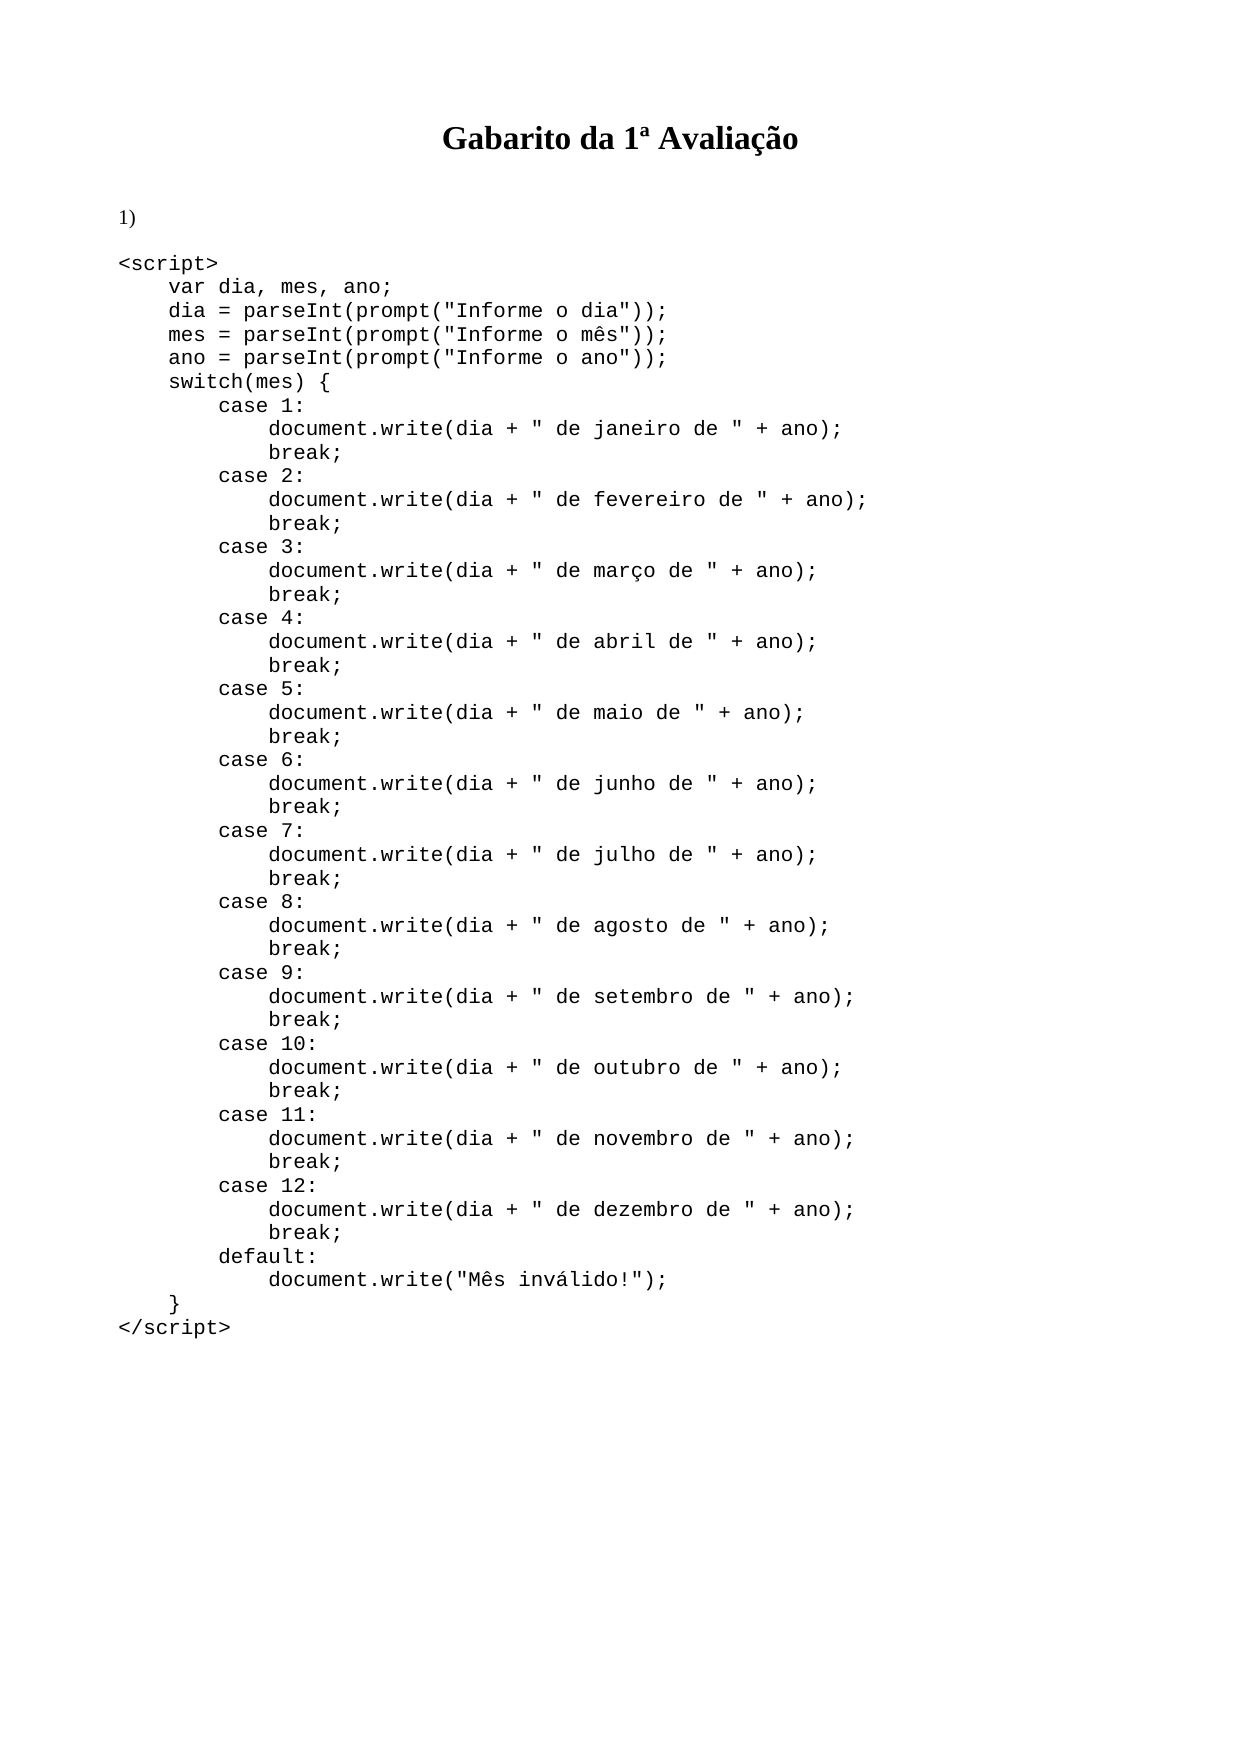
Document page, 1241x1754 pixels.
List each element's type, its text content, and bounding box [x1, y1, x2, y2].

text document.write(dia + " de janeiro de " + ano); [118, 418, 1122, 442]
text break; [118, 1080, 1122, 1104]
text case 11: [118, 1104, 1122, 1128]
text case 4: [118, 607, 1122, 631]
text break; [118, 867, 1122, 891]
text document.write(dia + " de julho de " + ano); [118, 844, 1122, 867]
text case 1: [118, 394, 1122, 418]
text default: [118, 1246, 1122, 1269]
text case 10: [118, 1033, 1122, 1057]
text case 6: [118, 749, 1122, 773]
text break; [118, 938, 1122, 962]
text ano = parseInt(prompt("Informe o ano")); [118, 347, 1122, 371]
text case 7: [118, 820, 1122, 844]
text break; [118, 584, 1122, 607]
text case 2: [118, 466, 1122, 489]
text document.write(dia + " de novembro de " + ano); [118, 1128, 1122, 1151]
text break; [118, 655, 1122, 678]
text document.write(dia + " de maio de " + ano); [118, 702, 1122, 726]
text Gabarito da 1ª Avaliação [118, 118, 1122, 156]
text document.write("Mês inválido!"); [118, 1269, 1122, 1293]
text case 5: [118, 678, 1122, 702]
text break; [118, 726, 1122, 749]
text document.write(dia + " de setembro de " + ano); [118, 986, 1122, 1009]
text break; [118, 1222, 1122, 1246]
text document.write(dia + " de fevereiro de " + ano); [118, 489, 1122, 513]
text document.write(dia + " de junho de " + ano); [118, 773, 1122, 797]
text document.write(dia + " de outubro de " + ano); [118, 1057, 1122, 1080]
text document.write(dia + " de abril de " + ano); [118, 631, 1122, 655]
text break; [118, 797, 1122, 820]
text } [118, 1293, 1122, 1317]
text break; [118, 513, 1122, 536]
text var dia, mes, ano; [118, 276, 1122, 300]
text break; [118, 1009, 1122, 1033]
text break; [118, 442, 1122, 466]
text </script> [118, 1317, 1122, 1340]
text document.write(dia + " de dezembro de " + ano); [118, 1198, 1122, 1222]
text 1) [118, 204, 1122, 229]
text mes = parseInt(prompt("Informe o mês")); [118, 324, 1122, 347]
text dia = parseInt(prompt("Informe o dia")); [118, 300, 1122, 324]
text case 12: [118, 1175, 1122, 1198]
text switch(mes) { [118, 371, 1122, 394]
text case 3: [118, 536, 1122, 560]
text document.write(dia + " de março de " + ano); [118, 560, 1122, 584]
text case 9: [118, 962, 1122, 986]
text break; [118, 1151, 1122, 1175]
text <script> [118, 253, 1122, 276]
text document.write(dia + " de agosto de " + ano); [118, 915, 1122, 938]
text case 8: [118, 891, 1122, 915]
